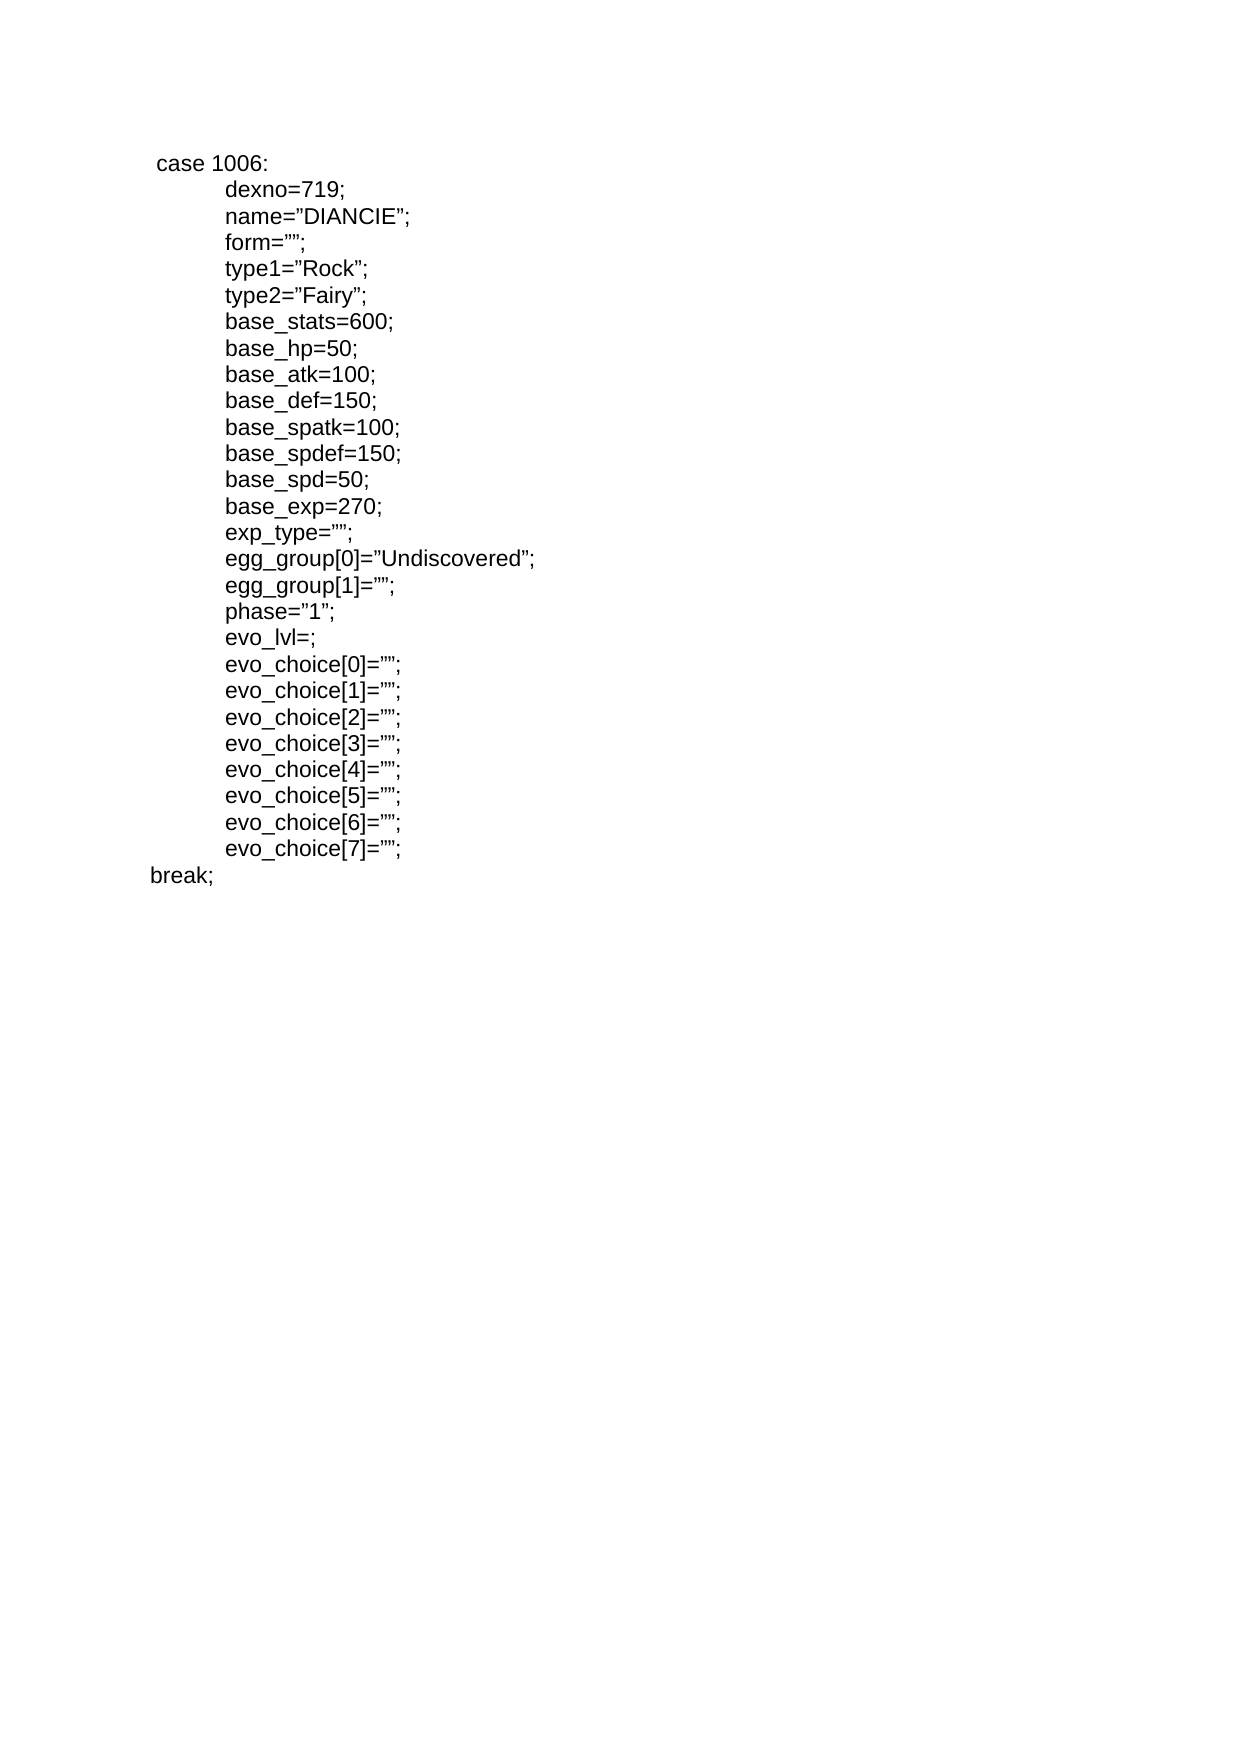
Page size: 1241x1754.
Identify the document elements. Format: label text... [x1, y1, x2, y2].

text break; [150, 862, 1090, 888]
text base_spd=50; [150, 466, 1090, 493]
text base_spatk=100; [150, 413, 1090, 440]
text form=””; [150, 229, 1090, 255]
text exp_type=””; [150, 519, 1090, 545]
text base_atk=100; [150, 361, 1090, 387]
text evo_choice[6]=””; [150, 809, 1090, 835]
text evo_choice[4]=””; [150, 756, 1090, 782]
text evo_choice[1]=””; [150, 677, 1090, 703]
text evo_choice[0]=””; [150, 651, 1090, 677]
text name=”DIANCIE”; [150, 203, 1090, 229]
text evo_choice[2]=””; [150, 703, 1090, 730]
text base_stats=600; [150, 308, 1090, 334]
text base_def=150; [150, 387, 1090, 413]
text phase=”1”; [150, 598, 1090, 624]
text type2=”Fairy”; [150, 282, 1090, 308]
text base_exp=270; [150, 493, 1090, 519]
text base_spdef=150; [150, 440, 1090, 466]
text case 1006: [150, 150, 1090, 176]
text evo_choice[3]=””; [150, 730, 1090, 756]
text base_hp=50; [150, 334, 1090, 361]
text egg_group[1]=””; [150, 572, 1090, 598]
text type1=”Rock”; [150, 255, 1090, 282]
text evo_lvl=; [150, 624, 1090, 651]
text evo_choice[7]=””; [150, 835, 1090, 862]
text dexno=719; [150, 176, 1090, 203]
text egg_group[0]=”Undiscovered”; [150, 545, 1090, 572]
text evo_choice[5]=””; [150, 782, 1090, 809]
